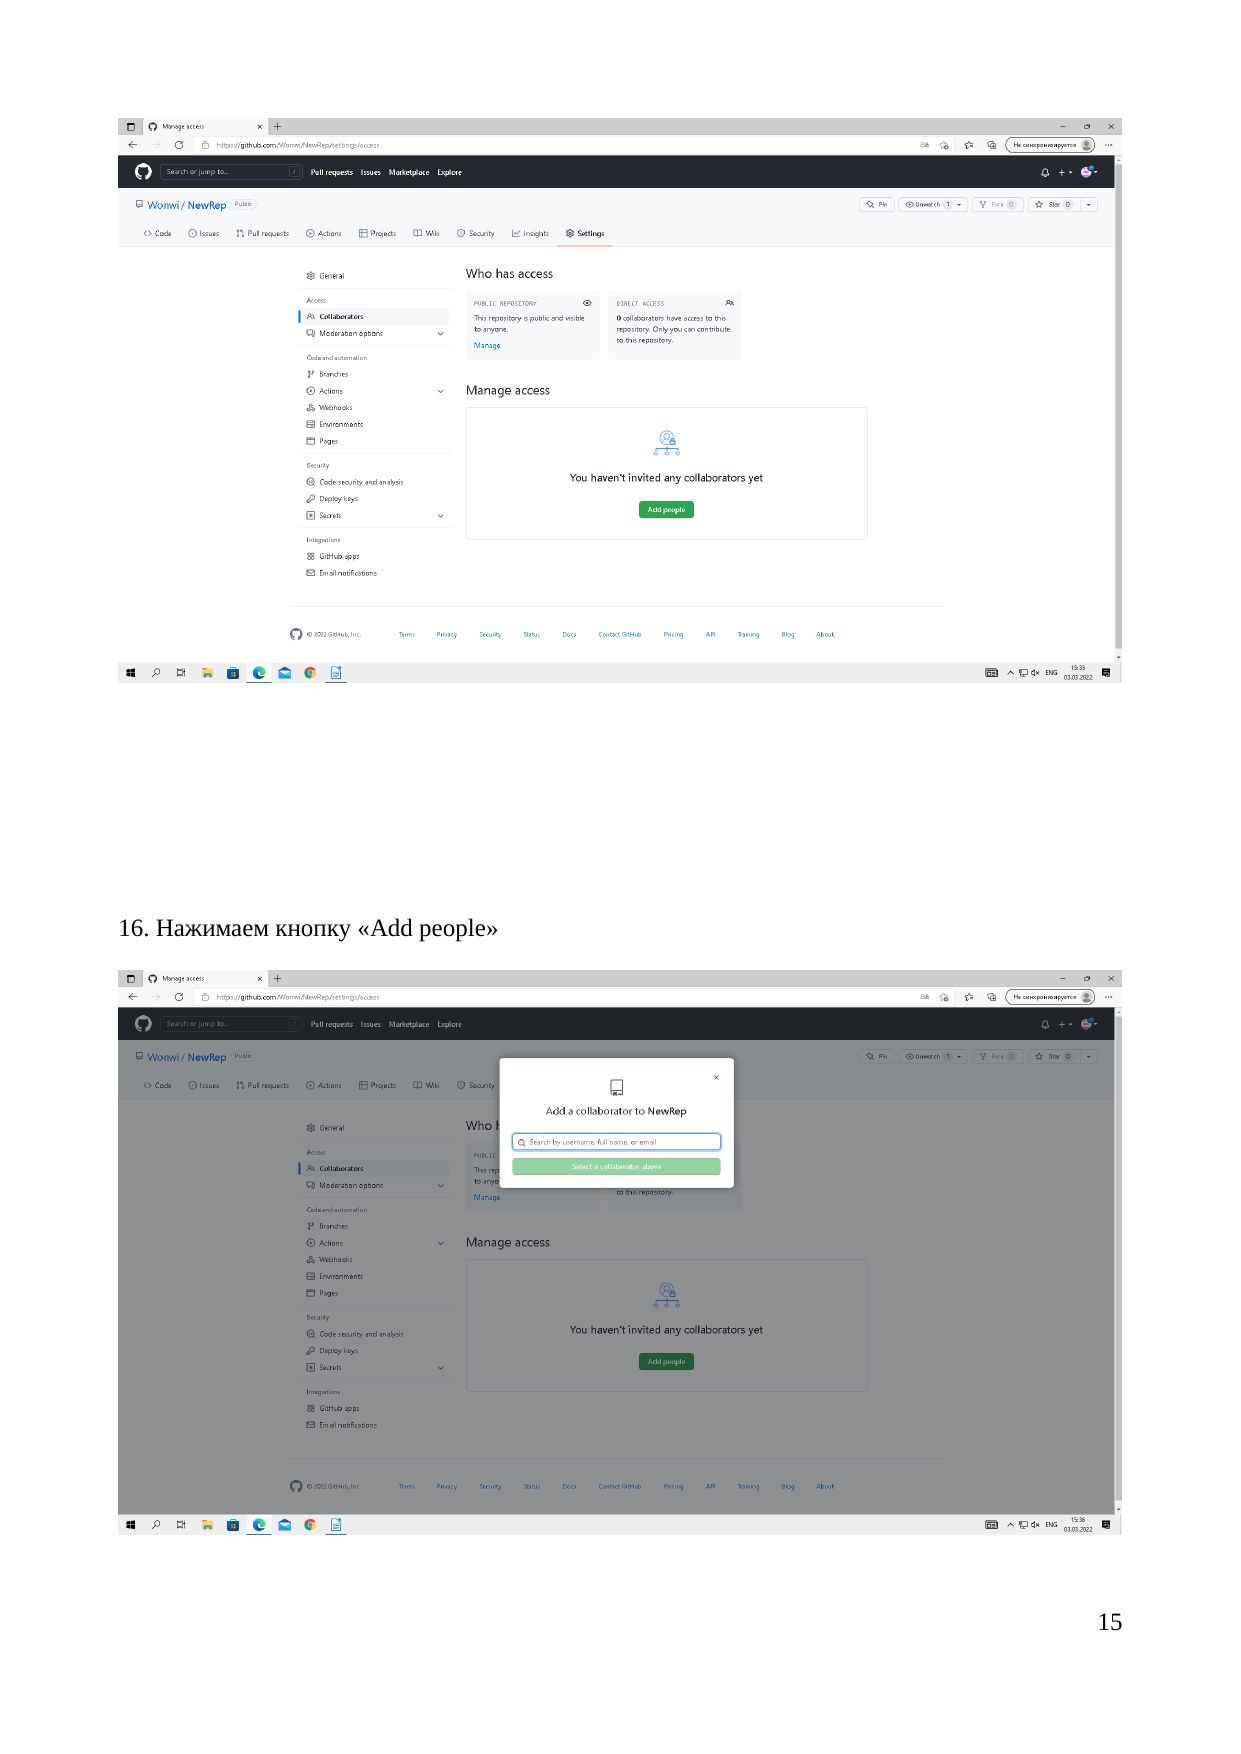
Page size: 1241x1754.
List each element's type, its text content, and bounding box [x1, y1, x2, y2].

picture [118, 970, 1123, 1535]
text 16. Нажимаем кнопку «Add people» [118, 913, 1122, 942]
picture [118, 118, 1123, 683]
